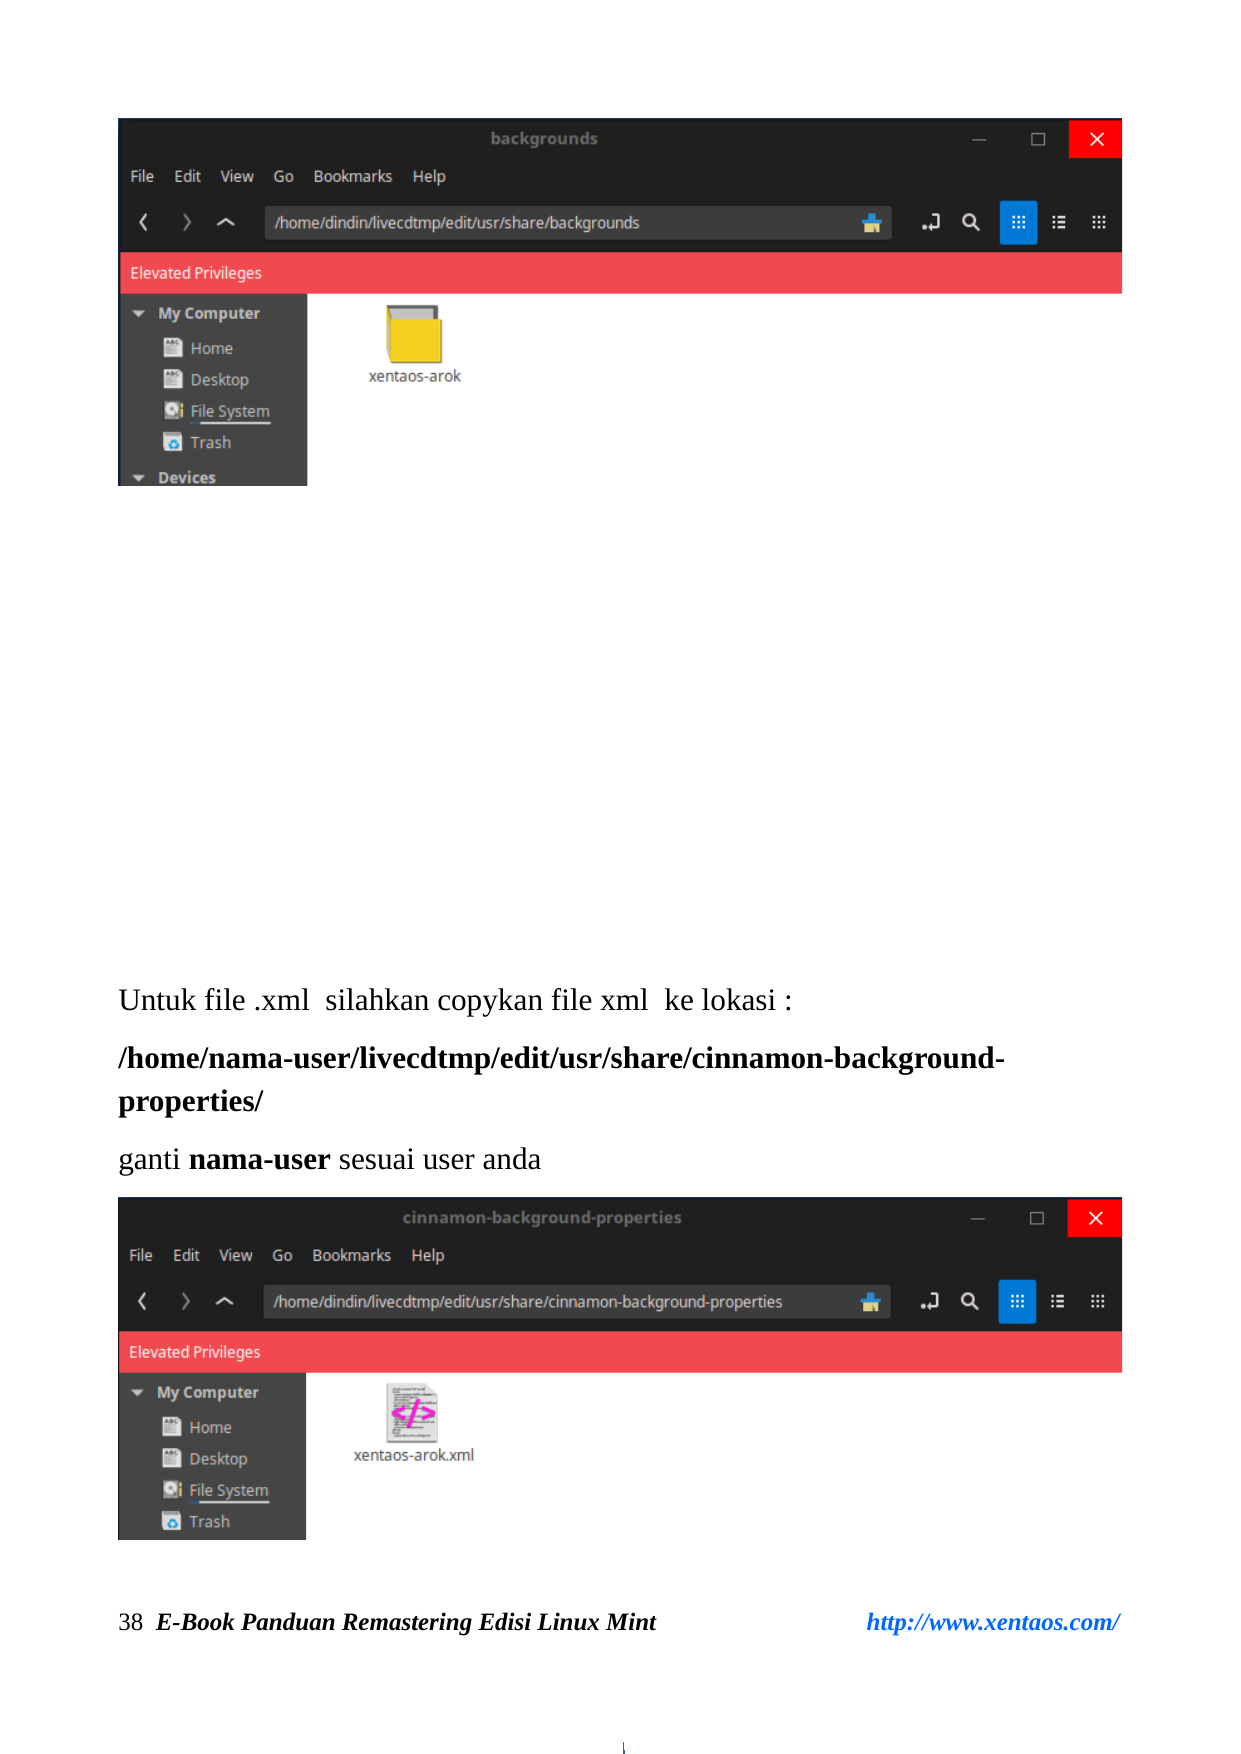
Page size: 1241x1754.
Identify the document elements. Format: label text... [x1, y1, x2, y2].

text Untuk file .xml silahkan copykan file xml ke lokasi : [118, 982, 1122, 1018]
text ganti nama-user sesuai user anda [118, 1140, 1122, 1176]
text /home/nama-user/livecdtmp/edit/usr/share/cinnamon-background-properties/ [118, 1039, 1122, 1118]
picture [118, 1197, 1123, 1540]
picture [118, 118, 1123, 486]
